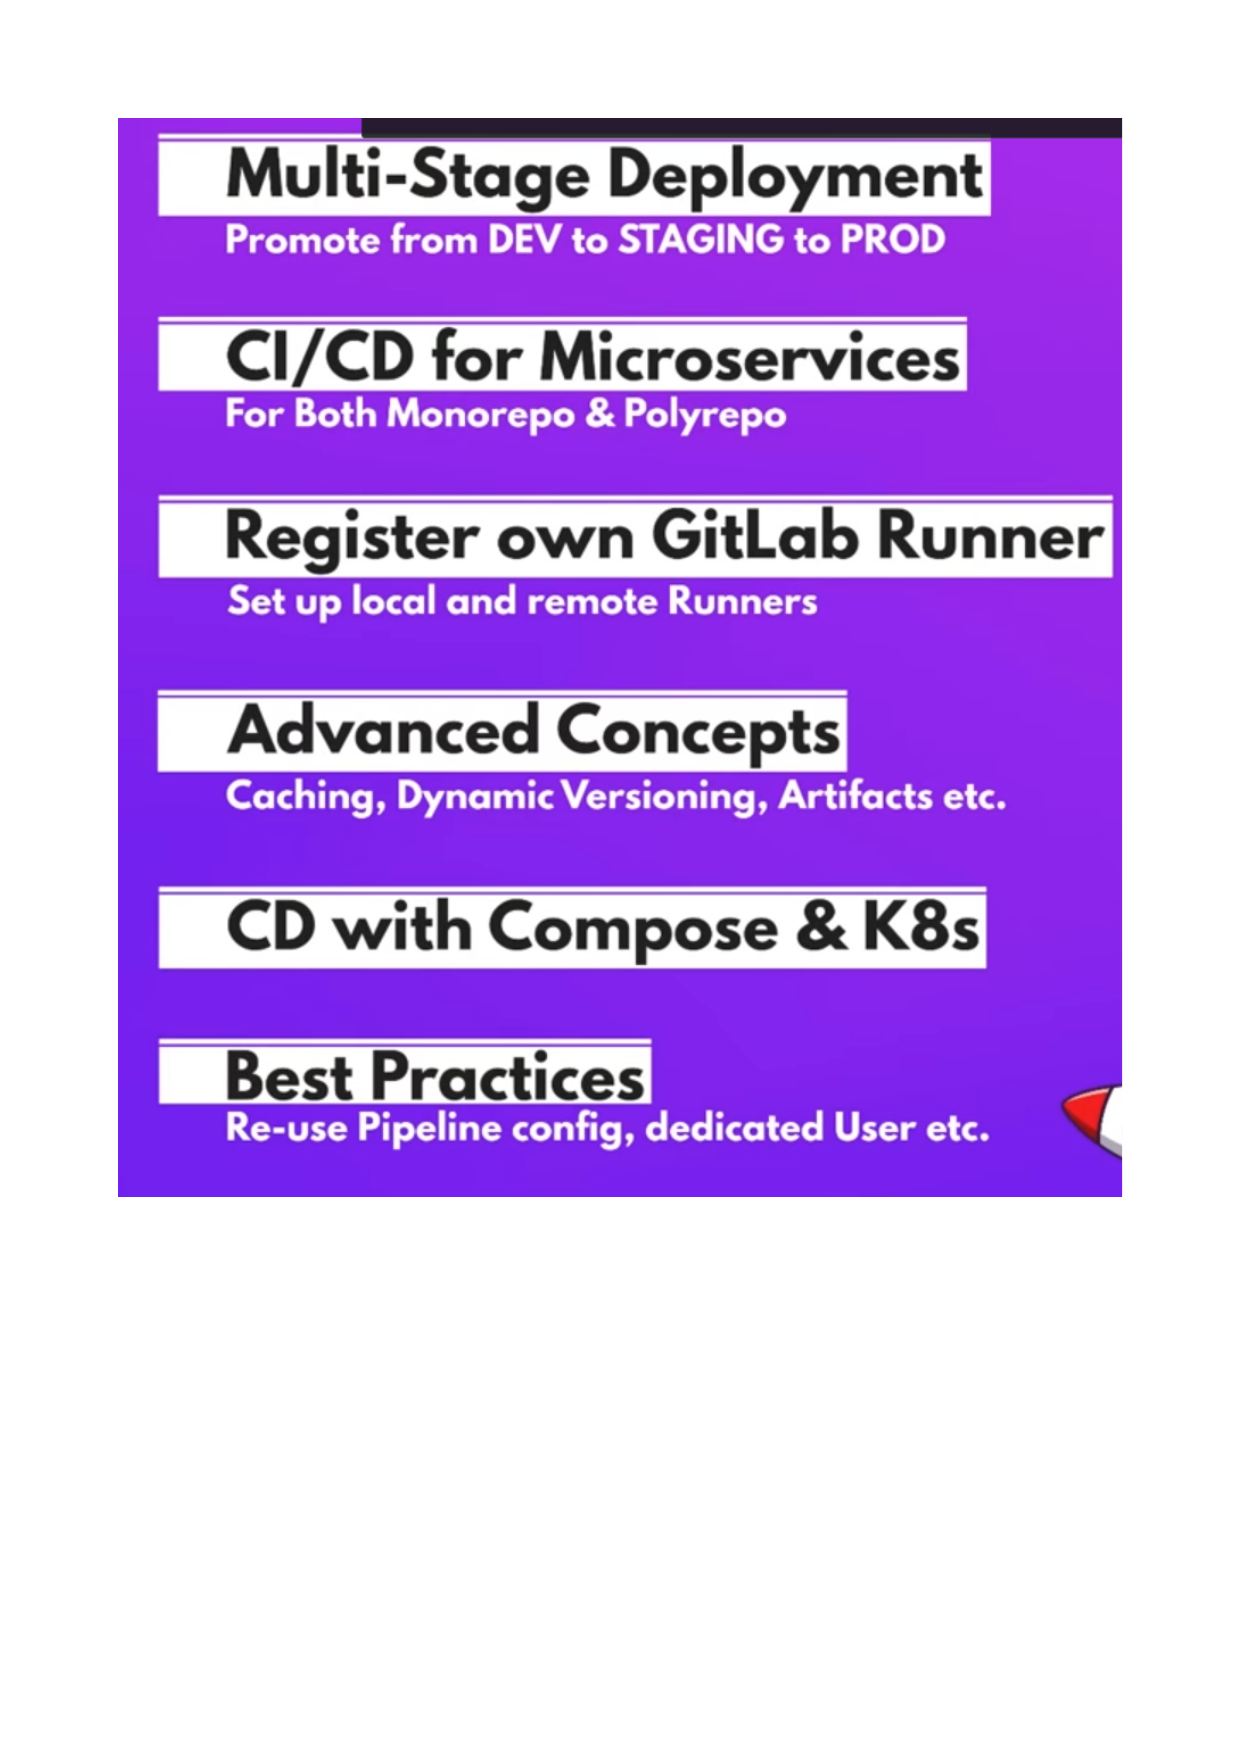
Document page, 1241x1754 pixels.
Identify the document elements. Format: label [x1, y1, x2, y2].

picture [118, 118, 1123, 1197]
